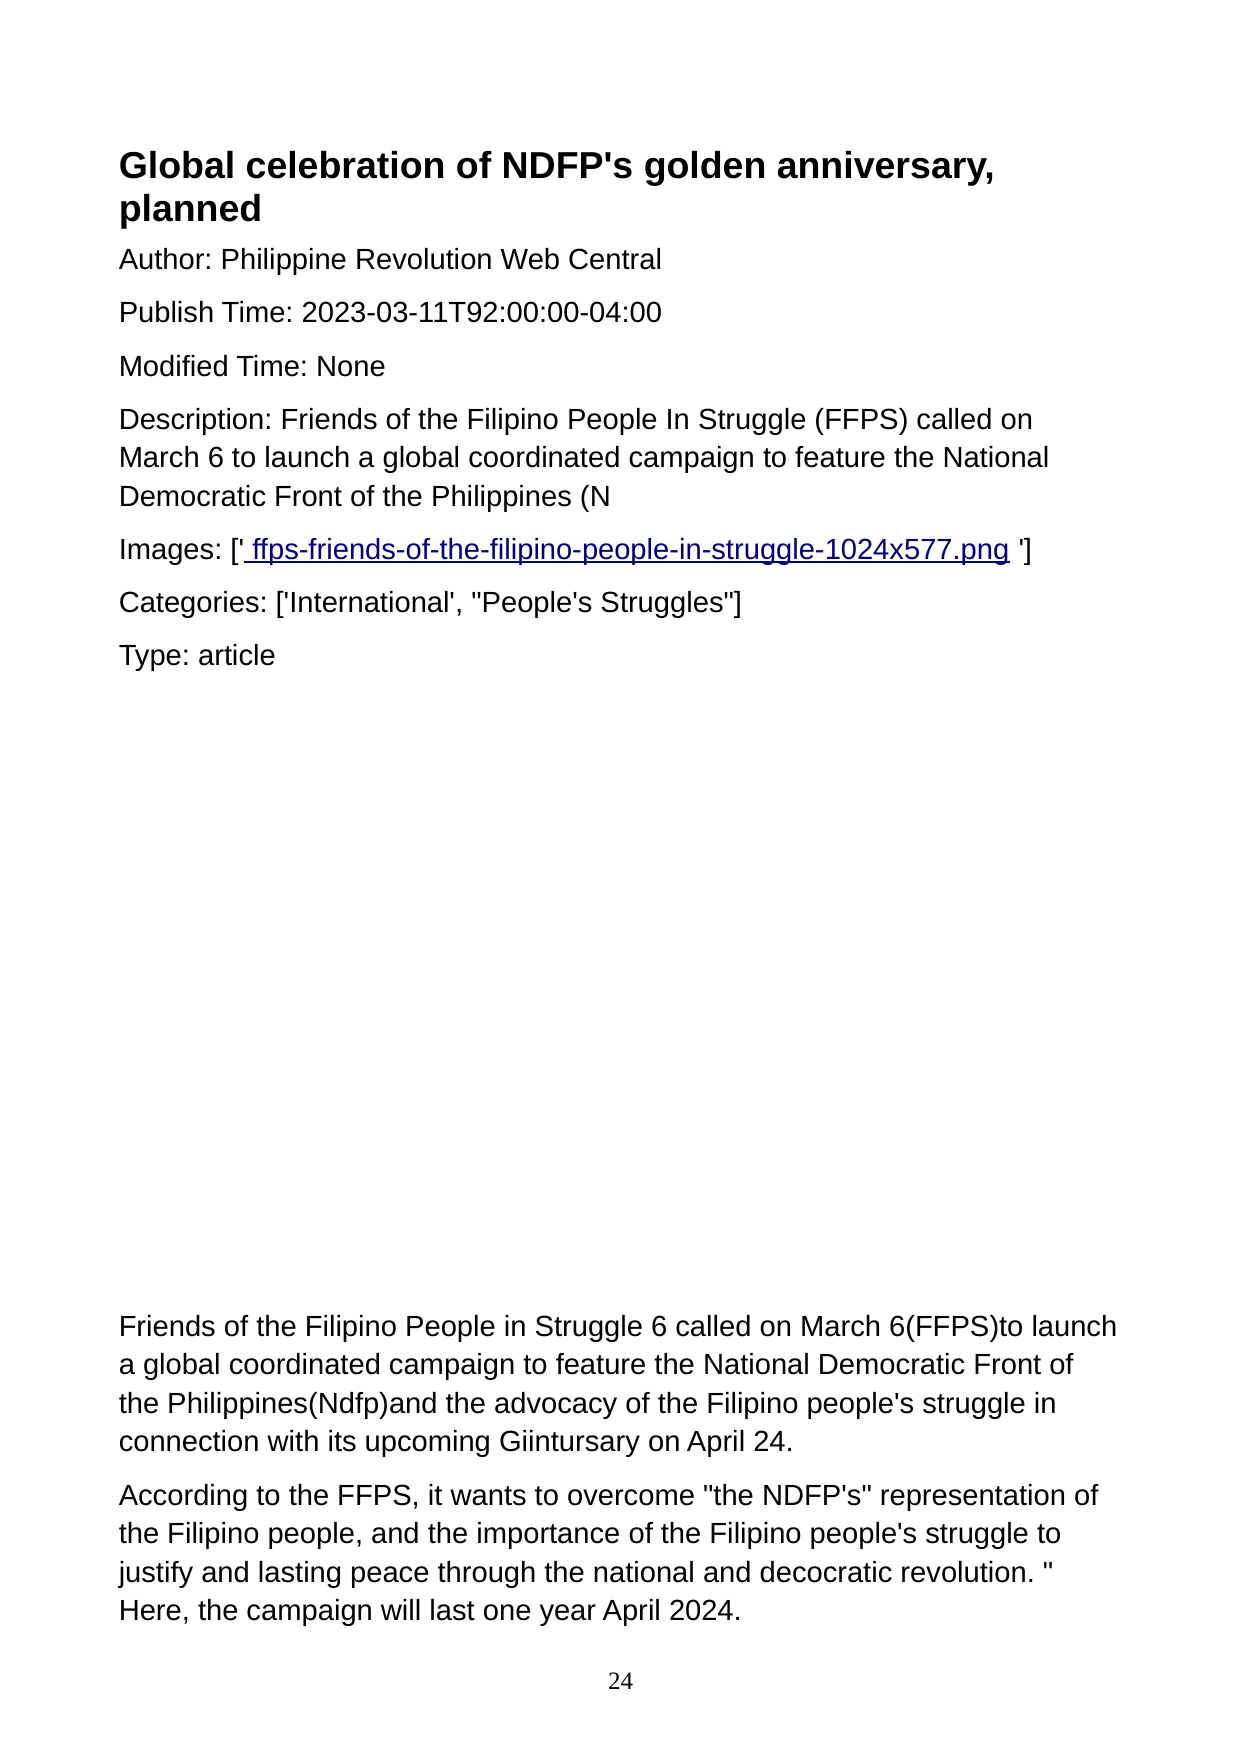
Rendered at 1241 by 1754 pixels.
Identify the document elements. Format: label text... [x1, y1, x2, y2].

text Categories: ['International', "People's Struggles"] [118, 585, 1122, 618]
text Modified Time: None [118, 348, 1122, 382]
text Publish Time: 2023-03-11T92:00:00-04:00 [118, 295, 1122, 329]
text Images: [' ffps-friends-of-the-filipino-people-in-struggle-1024x577.png '] [118, 532, 1122, 565]
text Description: Friends of the Filipino People In Struggle (FFPS) called on March 6 to launch a global coordinated campaign to feature the National Democratic Front of the Philippines (N [118, 402, 1122, 512]
text According to the FFPS, it wants to overcome "the NDFP's" representation of the Filipino people, and the importance of the Filipino people's struggle to justify and lasting peace through the national and decocratic revolution. " Here, the campaign will last one year April 2024. [118, 1478, 1122, 1627]
text Author: Philippine Revolution Web Central [118, 242, 1122, 276]
text Friends of the Filipino People in Struggle 6 called on March 6(FFPS)to launch a global coordinated campaign to feature the National Democratic Front of the Philippines(Ndfp)and the advocacy of the Filipino people's struggle in connection with its upcoming Giintursary on April 24. [118, 691, 1122, 1458]
subtitle Global celebration of NDFP's golden anniversary, planned [118, 143, 1122, 230]
text Type: article [118, 638, 1122, 672]
